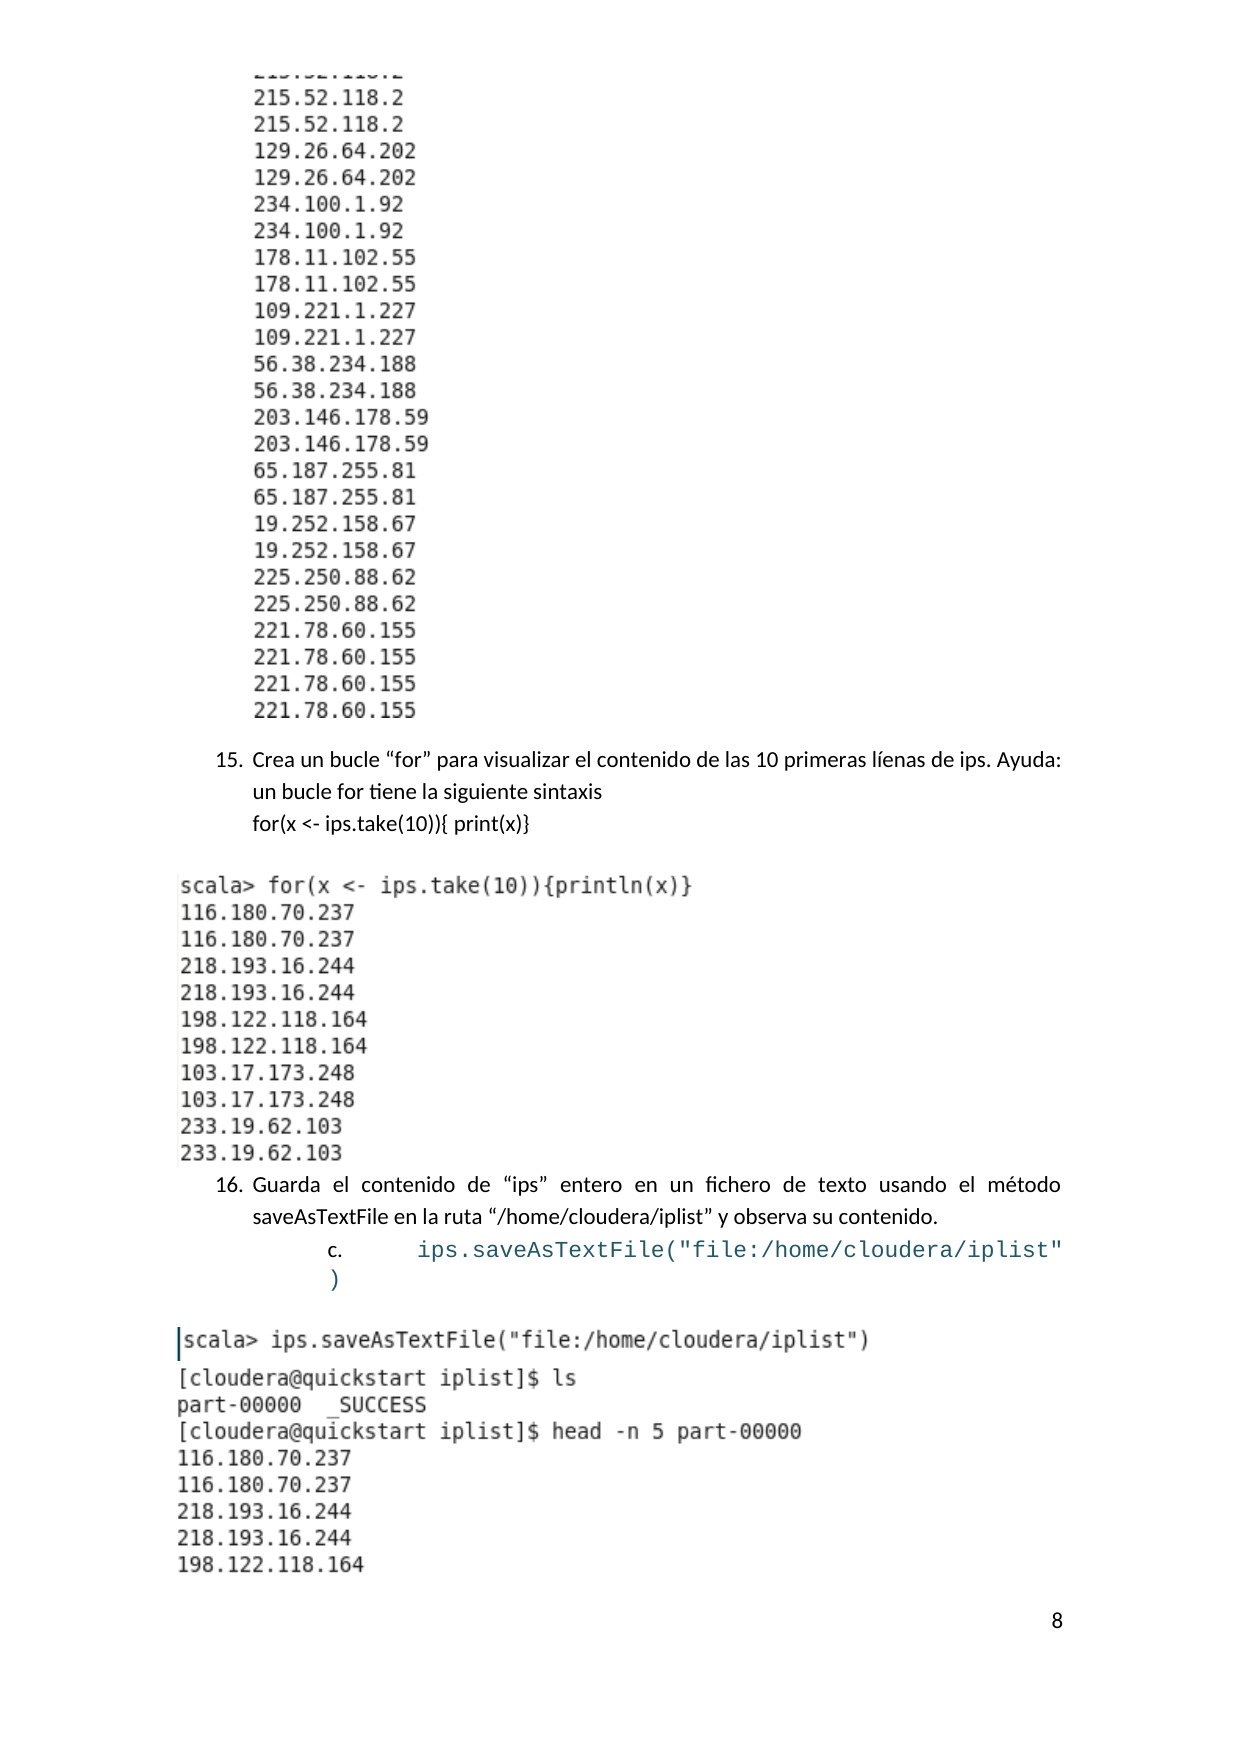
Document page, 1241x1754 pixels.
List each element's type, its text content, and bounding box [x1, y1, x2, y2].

text for(x <- ips.take(10)){ print(x)} [252, 809, 1063, 838]
list ips.saveAsTextFile("file:/home/cloudera/iplist") [327, 1235, 1063, 1294]
list Crea un bucle “for” para visualizar el contenido de las 10 primeras líenas de ips. Ayuda: un bucle for tiene la siguiente sintaxis [215, 745, 1063, 805]
list Guarda el contenido de “ips” entero en un fichero de texto usando el método saveAsTextFile en la ruta “/home/cloudera/iplist” y observa su contenido. [215, 1170, 1063, 1231]
